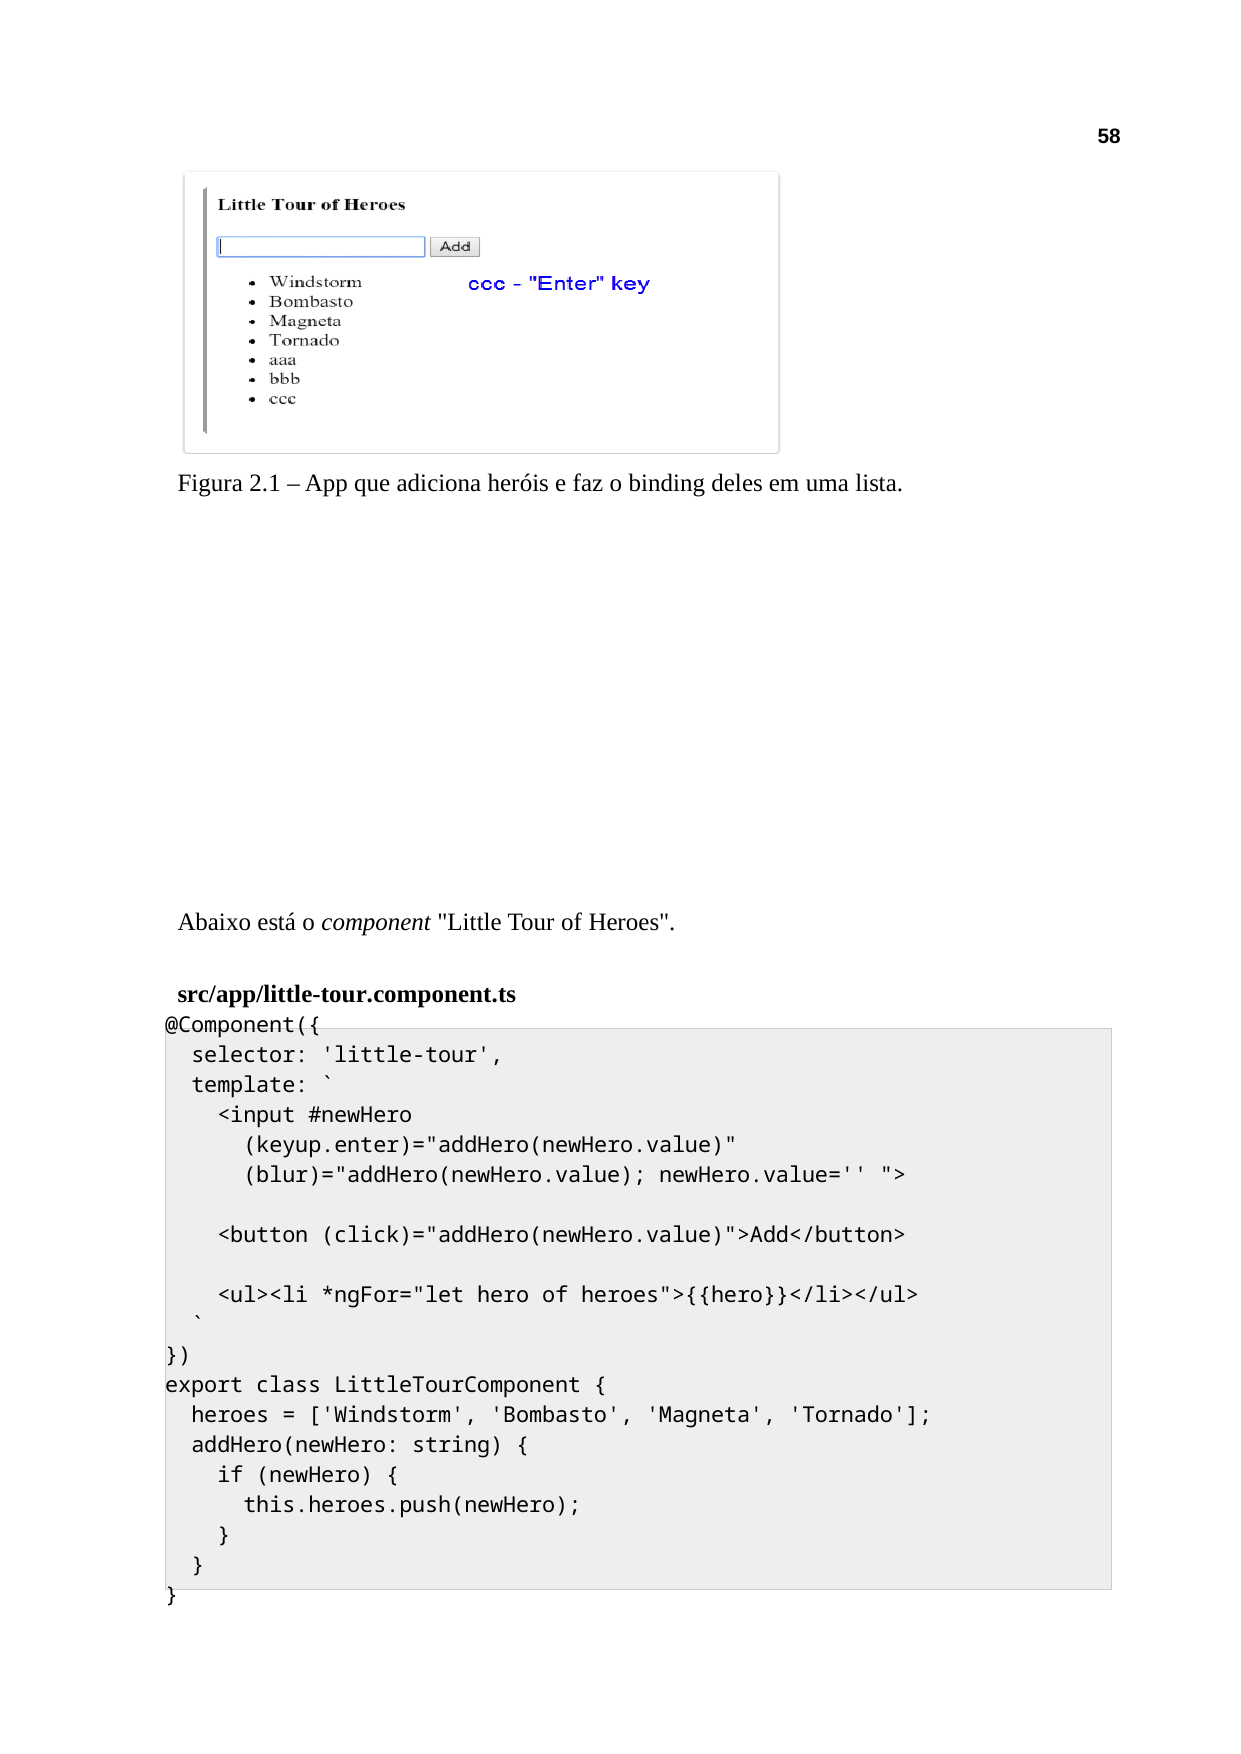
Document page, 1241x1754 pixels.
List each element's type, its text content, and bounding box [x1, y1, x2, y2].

list src/app/little-tour.component.ts [177, 979, 1122, 1008]
list Abaixo está o component "Little Tour of Heroes". [177, 906, 1122, 935]
list Figura 2.1 – App que adiciona heróis e faz o binding deles em uma lista. [177, 177, 1122, 497]
picture [178, 166, 793, 454]
